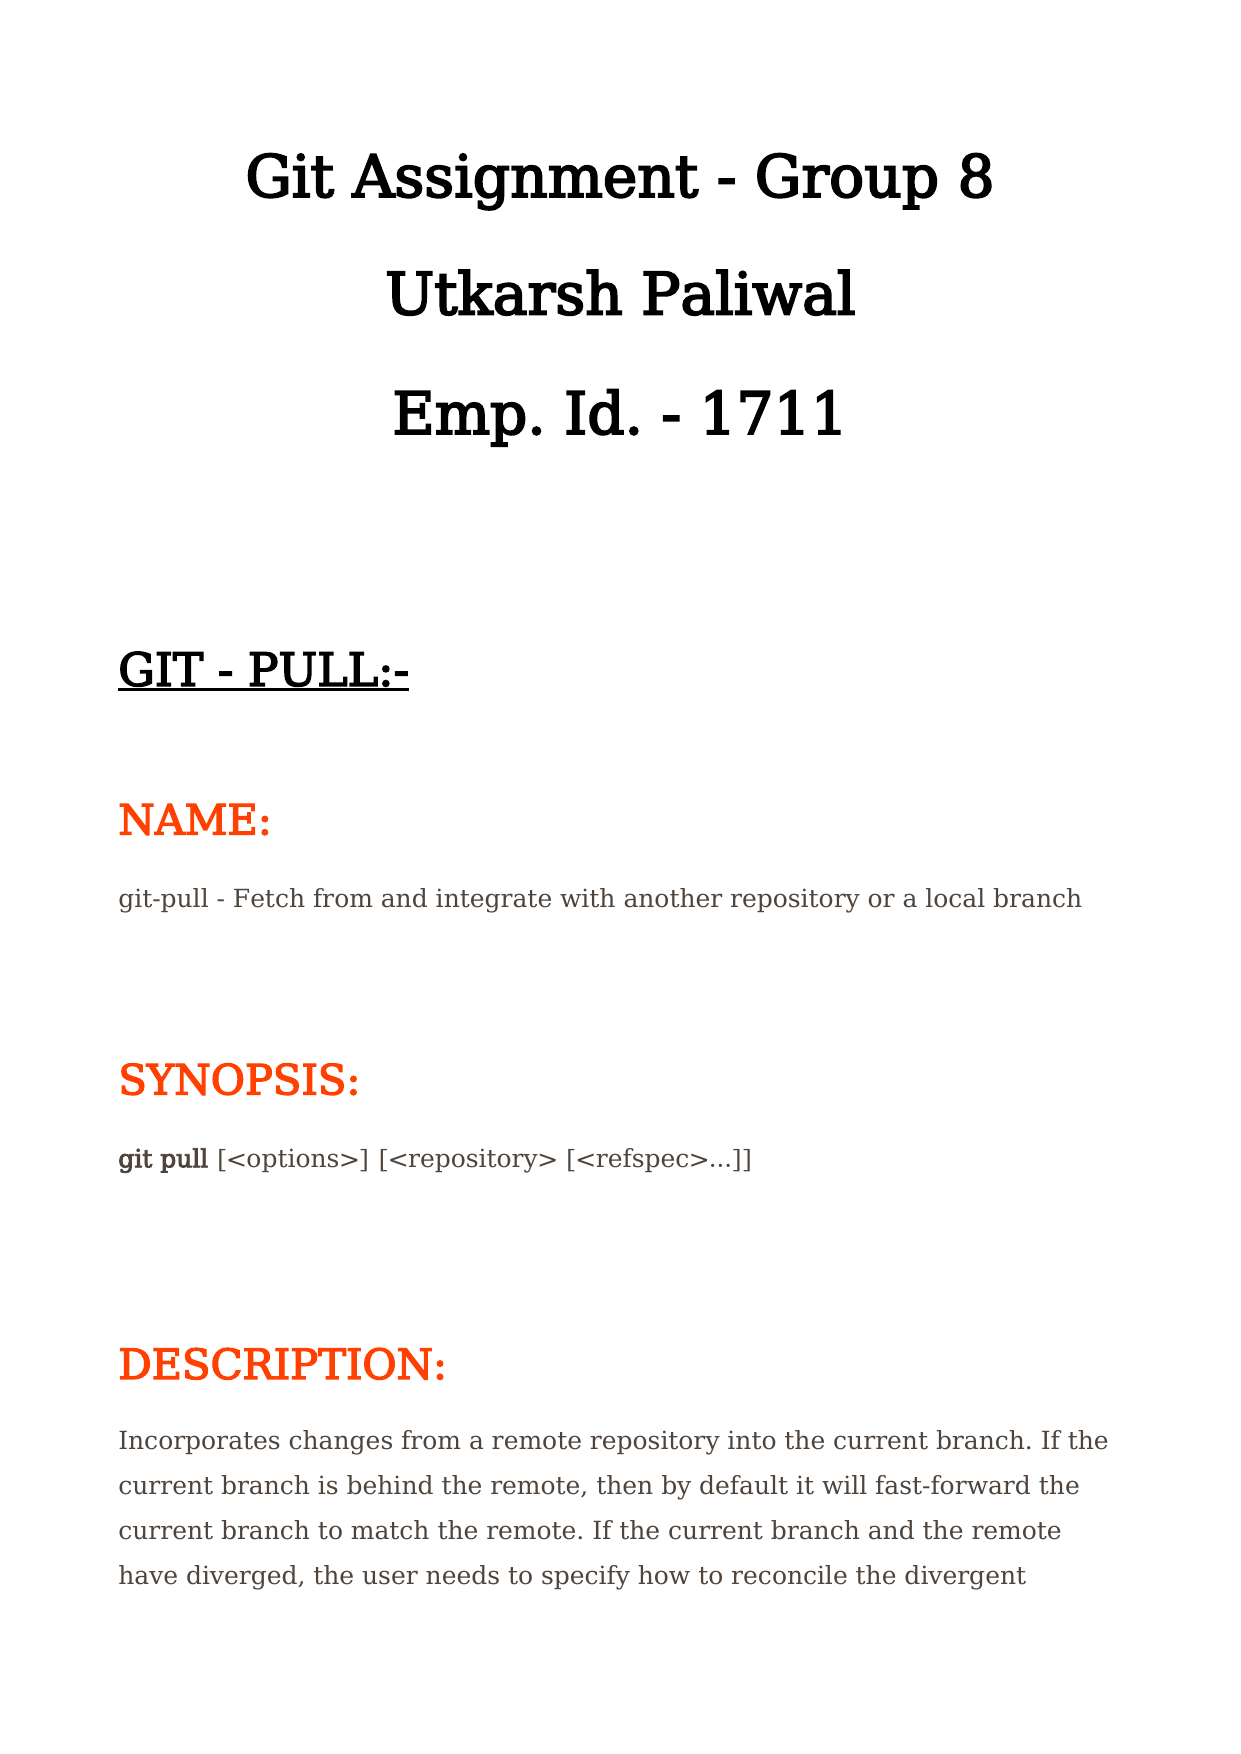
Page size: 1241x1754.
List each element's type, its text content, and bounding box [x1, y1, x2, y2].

text git pull [<options>] [<repository> [<refspec>…]] [118, 1142, 1122, 1172]
subtitle Git Assignment - Group 8 [118, 139, 1122, 209]
subtitle GIT - PULL:- [118, 640, 1122, 695]
text SYNOPSIS: [118, 1002, 1122, 1103]
text Incorporates changes from a remote repository into the current branch. If the current branch is behind the remote, then by default it will fast-forward the current branch to match the remote. If the current branch and the remote have diverged, the user needs to specify how to reconcile the divergent [118, 1425, 1122, 1590]
text git-pull - Fetch from and integrate with another repository or a local branch [118, 882, 1122, 912]
text Emp. Id. - 1711 [118, 376, 1122, 446]
text Utkarsh Paliwal [118, 256, 1122, 326]
subtitle DESCRIPTION: [118, 1286, 1122, 1387]
text NAME: [118, 793, 1122, 843]
